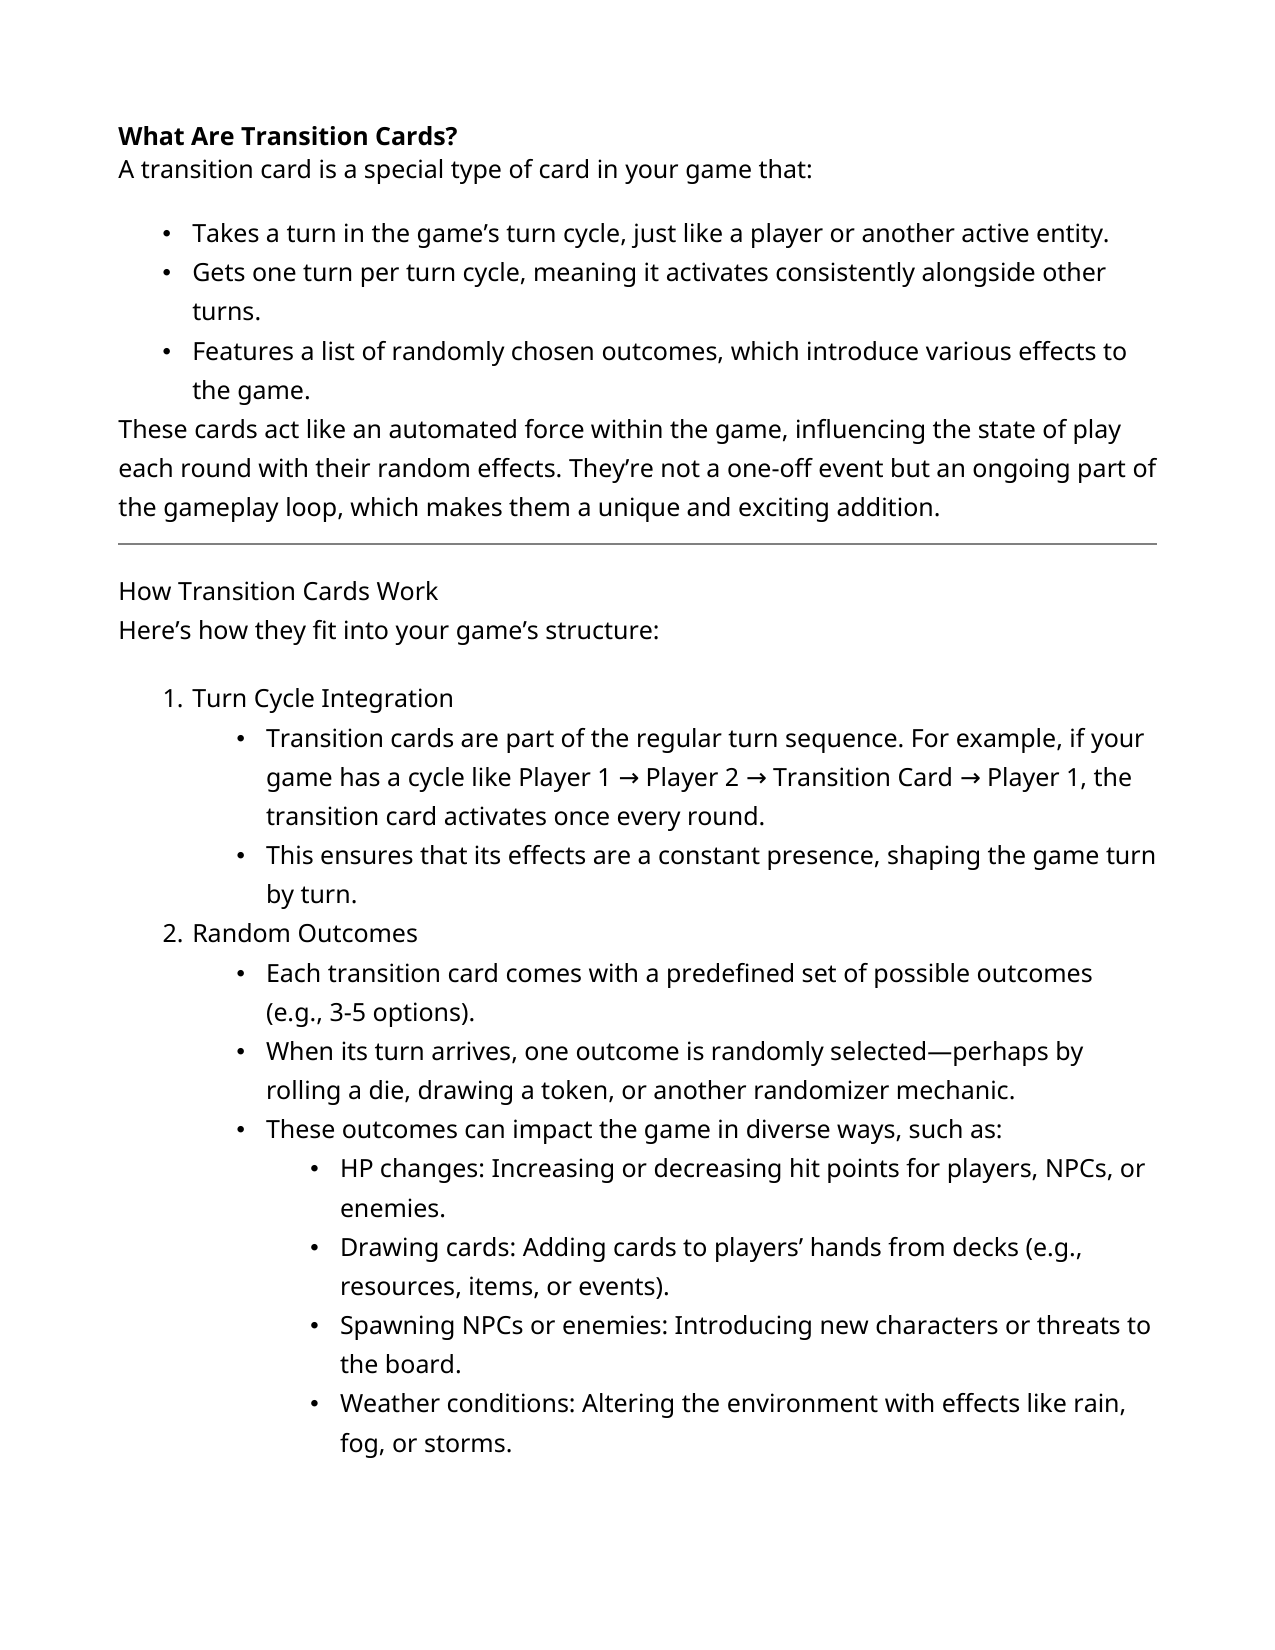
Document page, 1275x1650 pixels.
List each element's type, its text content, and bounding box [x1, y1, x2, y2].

list These outcomes can impact the game in diverse ways, such as: [236, 1112, 1157, 1146]
list Features a list of randomly chosen outcomes, which introduce various effects to the game. [162, 333, 1157, 406]
text A transition card is a special type of card in your game that: [118, 152, 1157, 186]
list Transition cards are part of the regular turn sequence. For example, if your game has a cycle like Player 1 → Player 2 → Transition Card → Player 1, the transition card activates once every round. [236, 720, 1157, 833]
list Weather conditions: Altering the environment with effects like rain, fog, or storms. [310, 1386, 1157, 1459]
list Drawing cards: Adding cards to players’ hands from decks (e.g., resources, items, or events). [310, 1229, 1157, 1303]
list Random Outcomes [162, 916, 1157, 950]
list Gets one turn per turn cycle, meaning it activates consistently alongside other turns. [162, 255, 1157, 328]
list HP changes: Increasing or decreasing hit points for players, NPCs, or enemies. [310, 1151, 1157, 1224]
text These cards act like an automated force within the game, influencing the state of play each round with their random effects. They’re not a one-off event but an ongoing part of the gameplay loop, which makes them a unique and exciting addition. [118, 412, 1157, 524]
text How Transition Cards Work [118, 573, 1157, 607]
list Turn Cycle Integration [162, 681, 1157, 715]
list This ensures that its effects are a constant presence, shaping the game turn by turn. [236, 838, 1157, 911]
text What Are Transition Cards? [118, 118, 1157, 152]
list Spawning NPCs or enemies: Introducing new characters or threats to the board. [310, 1308, 1157, 1381]
list Each transition card comes with a predefined set of possible outcomes (e.g., 3-5 options). [236, 955, 1157, 1028]
list When its turn arrives, one outcome is randomly selected—perhaps by rolling a die, drawing a token, or another randomizer mechanic. [236, 1034, 1157, 1107]
text Here’s how they fit into your game’s structure: [118, 612, 1157, 647]
list Takes a turn in the game’s turn cycle, just like a player or another active entity. [162, 216, 1157, 250]
